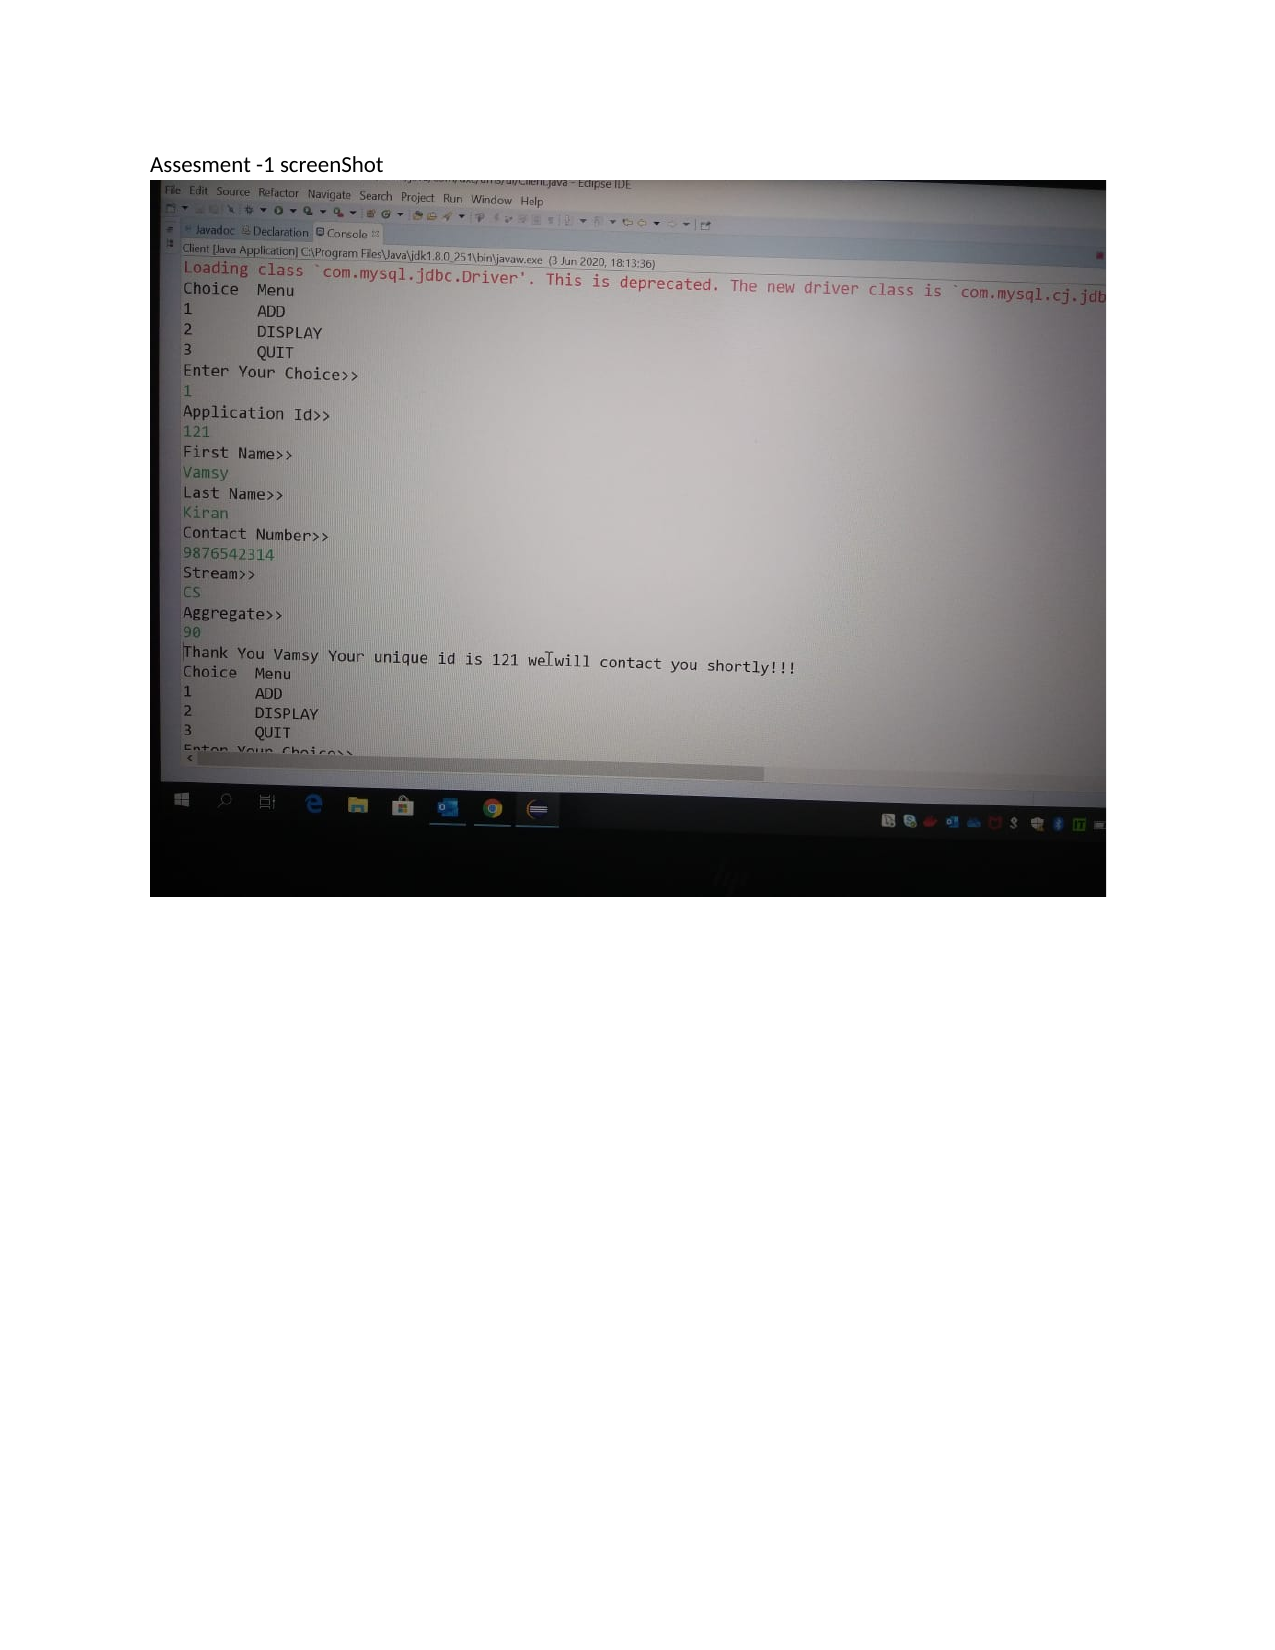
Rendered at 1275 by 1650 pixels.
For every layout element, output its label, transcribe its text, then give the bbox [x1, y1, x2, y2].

text Assesment -1 screenShot [150, 150, 1125, 1500]
